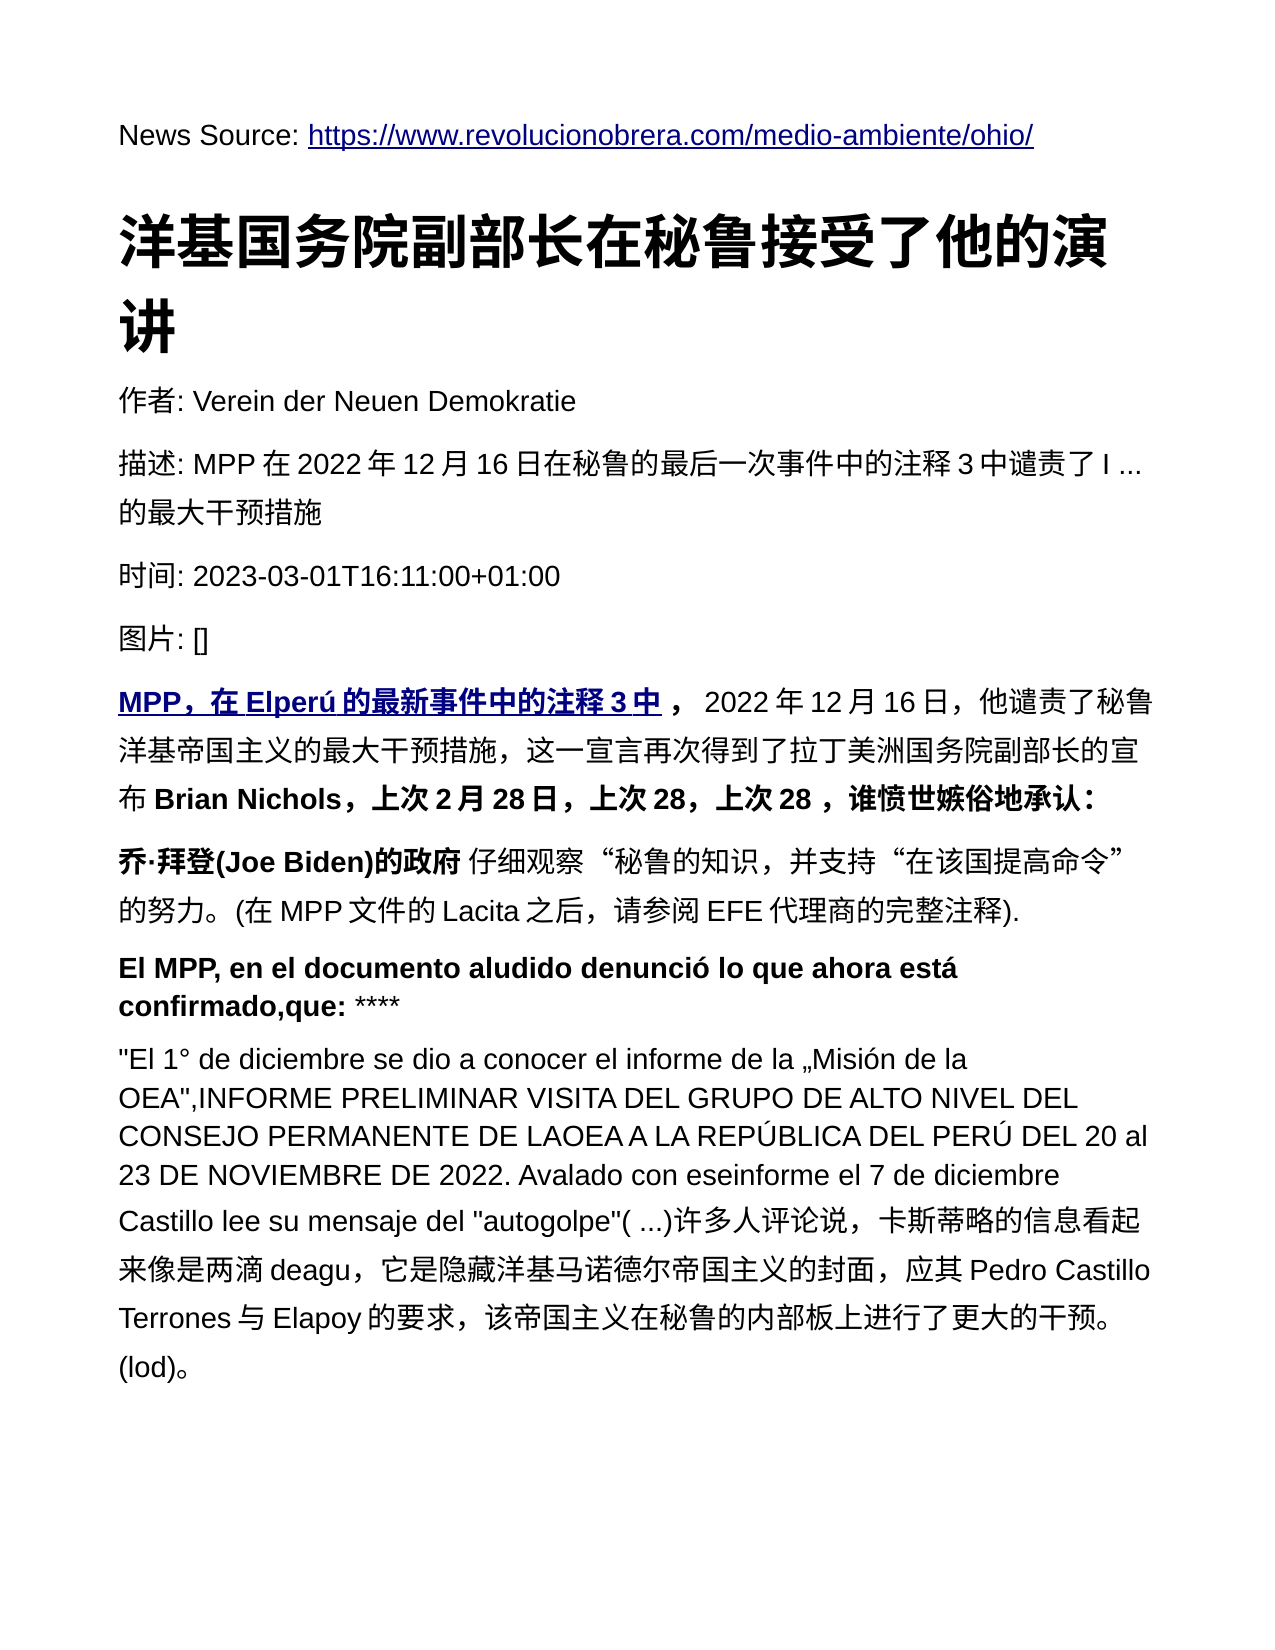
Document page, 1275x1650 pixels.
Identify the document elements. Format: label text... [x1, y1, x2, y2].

text MPP，在Elperú的最新事件中的注释3中 ， 2022年12月16日，他谴责了秘鲁洋基帝国主义的最大干预措施，这一宣言再次得到了拉丁美洲国务院副部长的宣布 Brian Nichols，上次2月28日，上次28，上次28 ，谁愤世嫉俗地承认： [118, 679, 1157, 818]
text El MPP, en el documento aludido denunció lo que ahora está confirmado,que: **** [118, 951, 1157, 1023]
text News Source: https://www.revolucionobrera.com/medio-ambiente/ohio/ [118, 118, 1157, 152]
text 时间: 2023-03-01T16:11:00+01:00 [118, 552, 1157, 595]
text 乔·拜登(Joe Biden)的政府 仔细观察“秘鲁的知识，并支持“在该国提高命令”的努力。(在MPP文件的Lacita之后，请参阅EFE代理商的完整注释). [118, 839, 1157, 930]
text "El 1° de diciembre se dio a conocer el informe de la „Misión de la OEA",INFORME PRELIMINAR VISITA DEL GRUPO DE ALTO NIVEL DEL CONSEJO PERMANENTE DE LAOEA A LA REPÚBLICA DEL PERÚ DEL 20 al 23 DE NOVIEMBRE DE 2022. Avalado con eseinforme el 7 de diciembre Castillo lee su mensaje del "autogolpe"( ...)许多人评论说，卡斯蒂略的信息看起来像是两滴deagu，它是隐藏洋基马诺德尔帝国主义的封面，应其Pedro Castillo Terrones与Elapoy的要求，该帝国主义在秘鲁的内部板上进行了更大的干预。(lod)。 [118, 1042, 1157, 1386]
subtitle 洋基国务院副部长在秘鲁接受了他的演讲 [118, 196, 1157, 365]
text 作者: Verein der Neuen Demokratie [118, 378, 1157, 420]
text 描述: MPP在2022年12月16日在秘鲁的最后一次事件中的注释3中谴责了I ...的最大干预措施 [118, 441, 1157, 532]
text 图片: [] [118, 616, 1157, 658]
